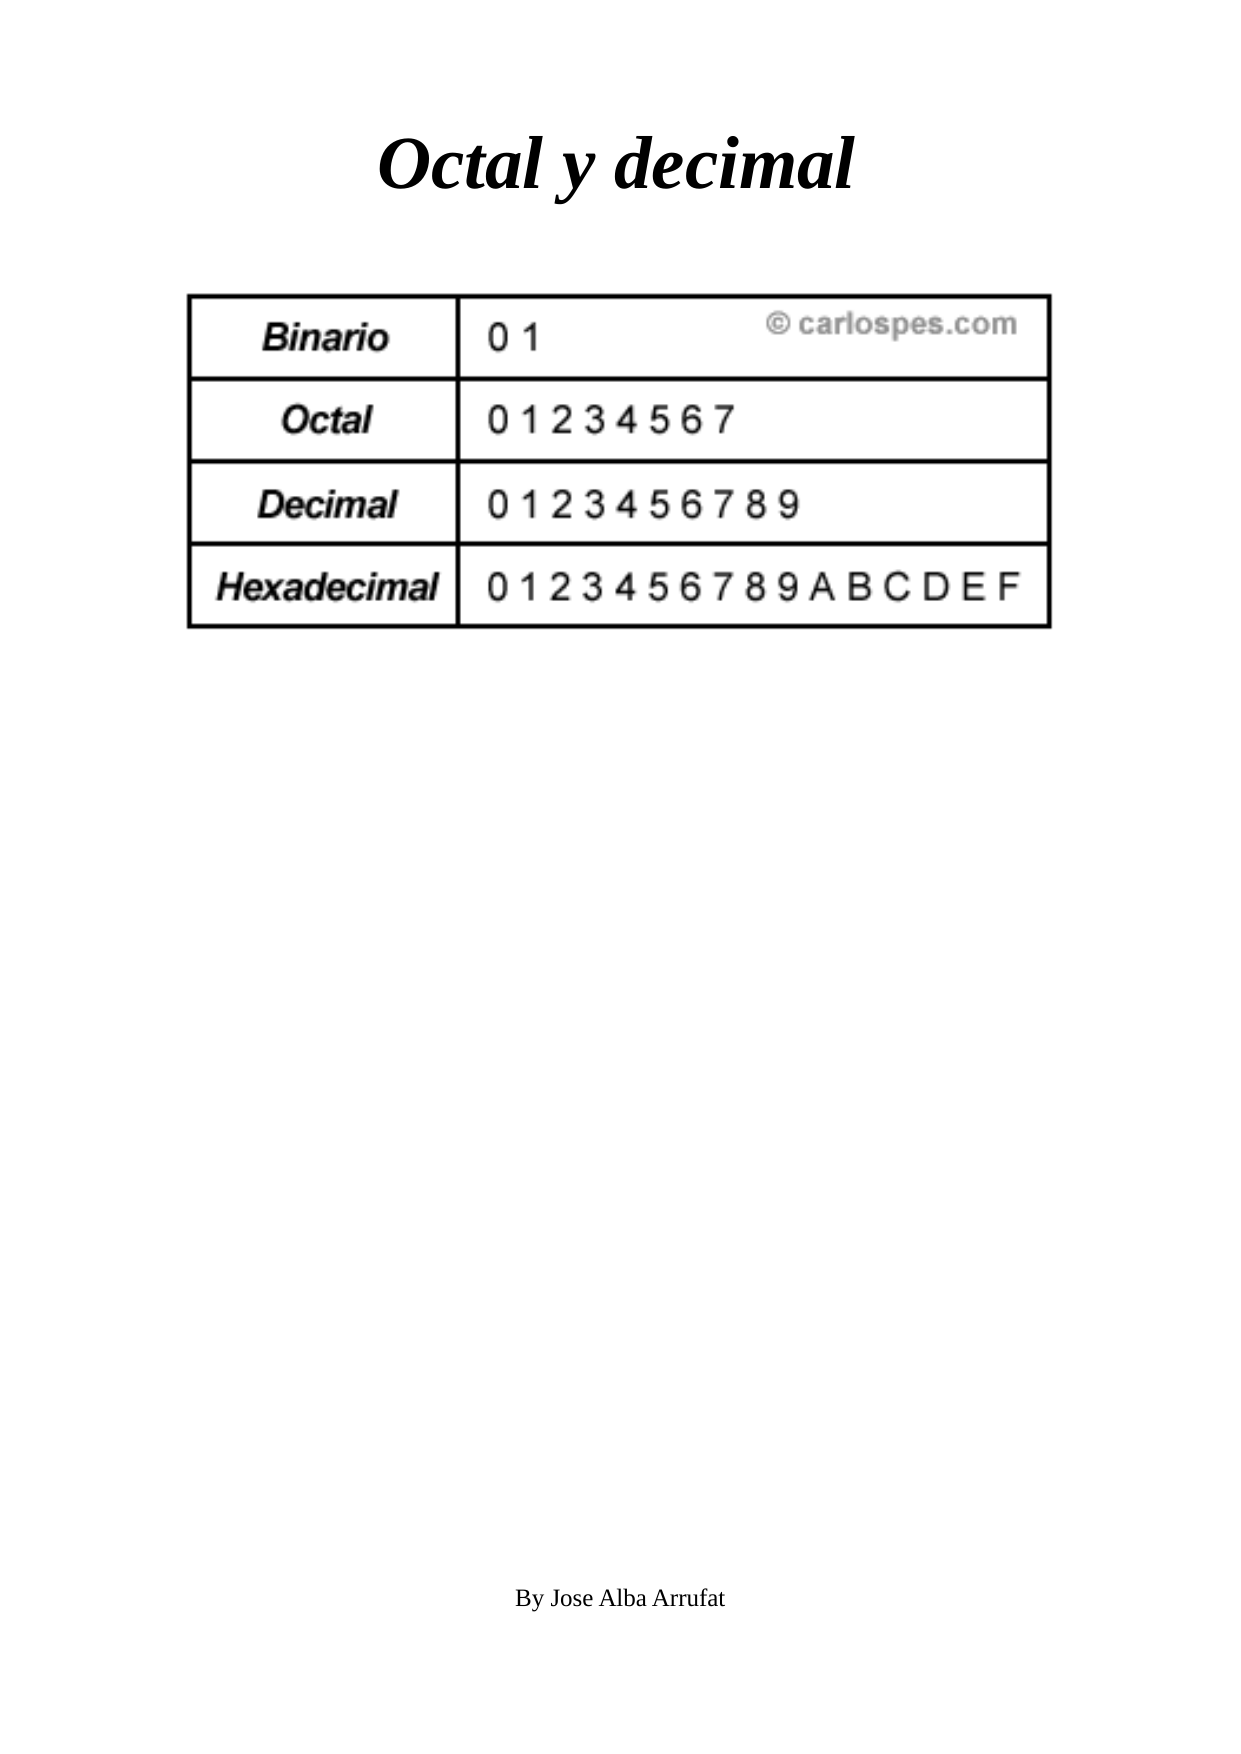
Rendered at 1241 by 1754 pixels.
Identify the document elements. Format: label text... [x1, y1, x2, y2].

picture [183, 290, 1057, 634]
text By Jose Alba Arrufat [118, 1583, 1122, 1611]
text Octal y decimal [118, 118, 1122, 204]
